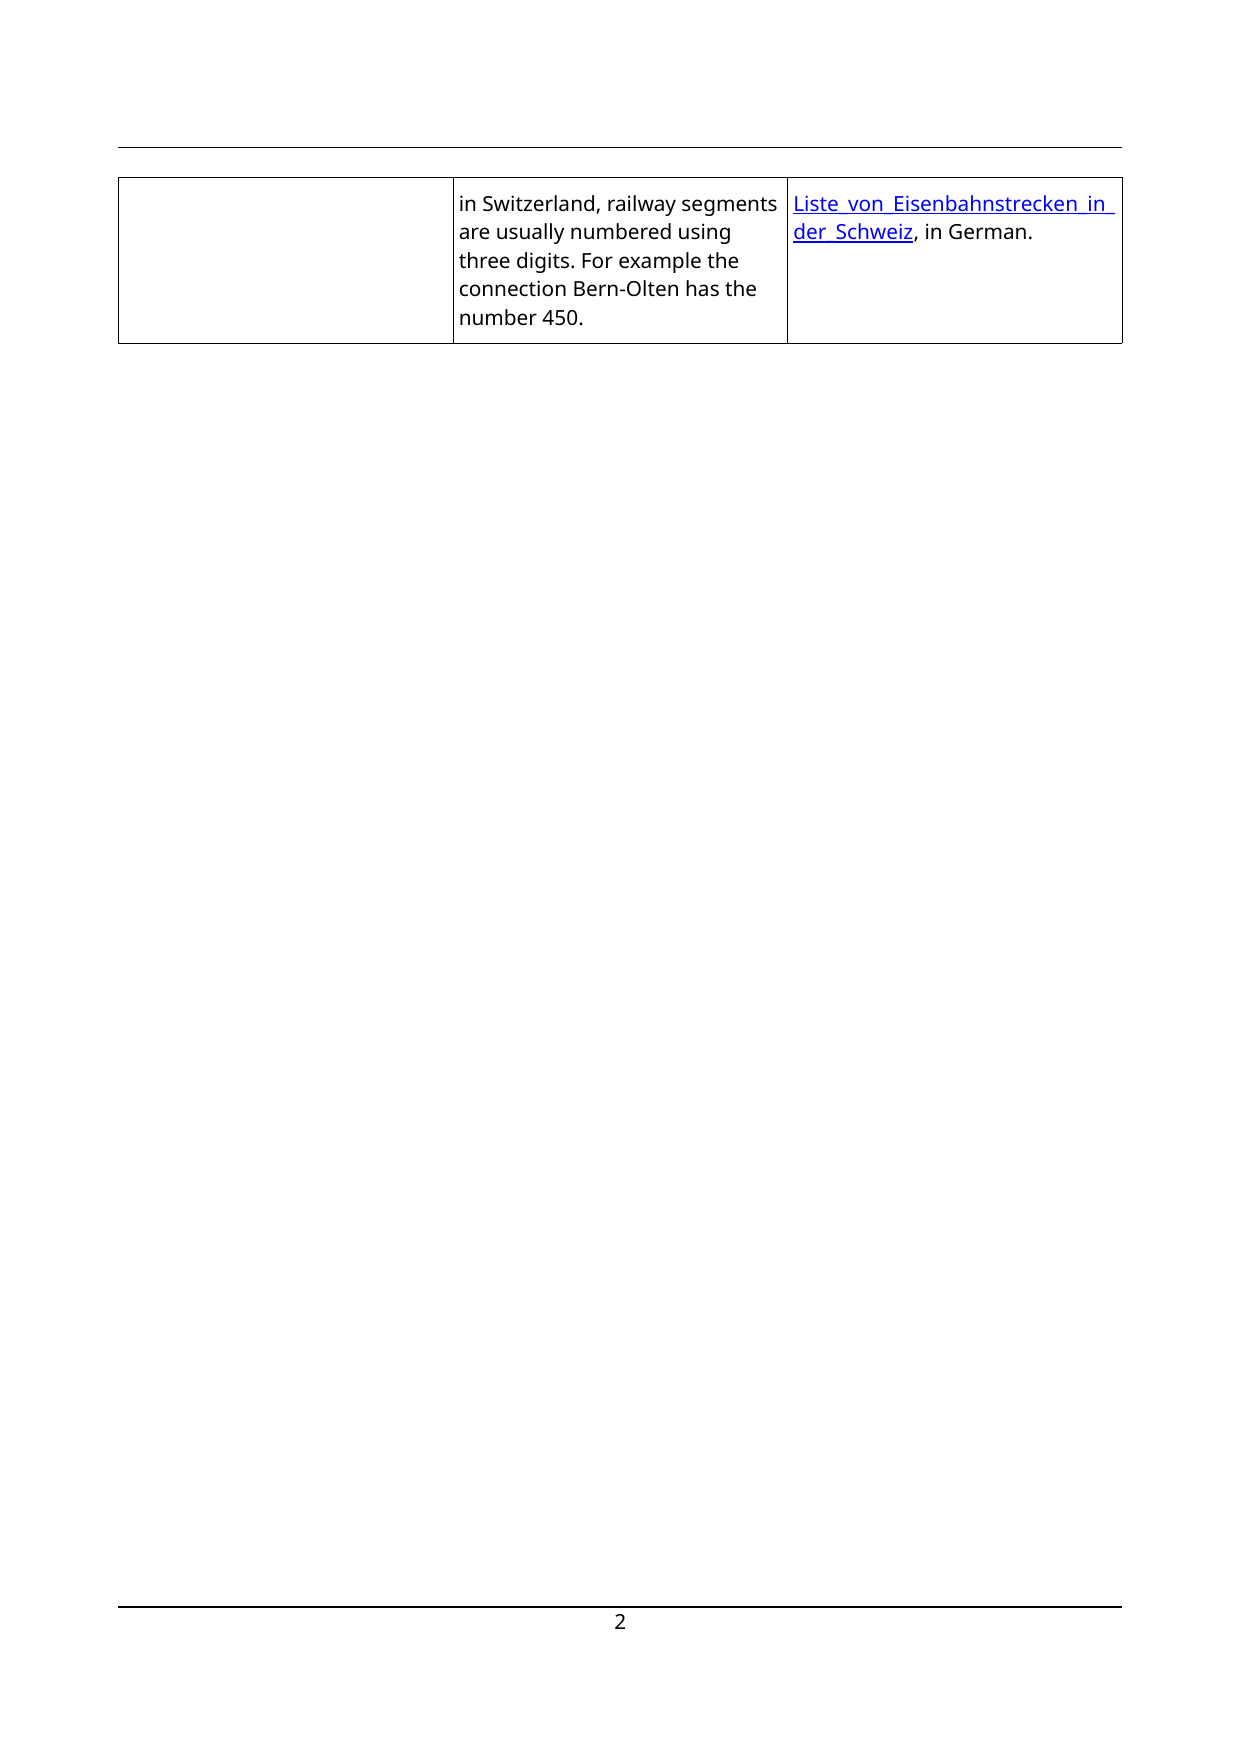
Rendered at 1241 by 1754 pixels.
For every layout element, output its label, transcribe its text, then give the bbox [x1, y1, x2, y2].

table_cell in Switzerland, railway segments are usually numbered using three digits. For example the connection Bern-Olten has the number 450. [454, 178, 787, 343]
table_cell [119, 178, 453, 343]
table_cell Liste_von_Eisenbahnstrecken_in_der_Schweiz, in German. [788, 178, 1122, 343]
